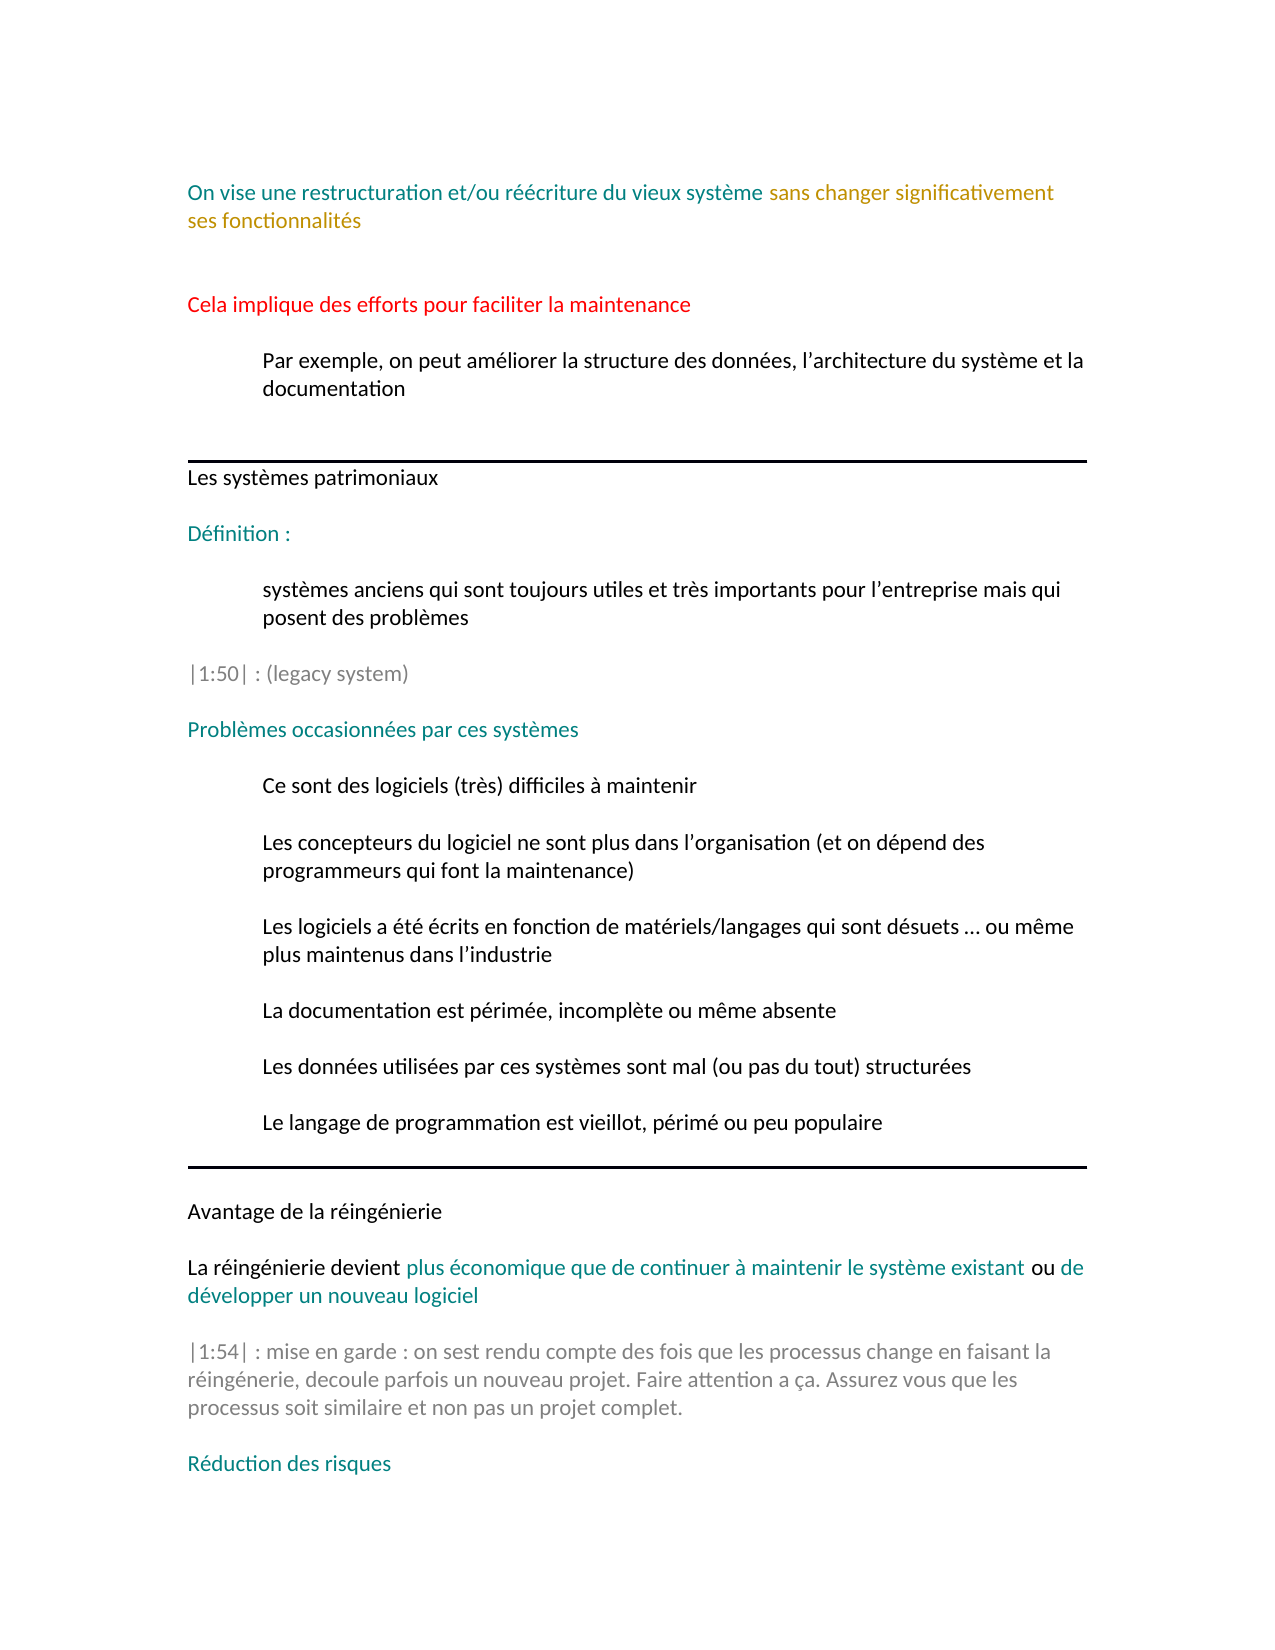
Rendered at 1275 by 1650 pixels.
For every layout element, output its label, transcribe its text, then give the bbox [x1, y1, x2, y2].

text Les systèmes patrimoniaux [187, 463, 1087, 491]
text Définition : [187, 519, 1087, 547]
text Avantage de la réingénierie [187, 1197, 1087, 1225]
text Les concepteurs du logiciel ne sont plus dans l’organisation (et on dépend des programmeurs qui font la maintenance) [262, 828, 1087, 884]
text systèmes anciens qui sont toujours utiles et très importants pour l’entreprise mais qui posent des problèmes [262, 576, 1087, 632]
text |1:54| : mise en garde : on sest rendu compte des fois que les processus change en faisant la réingénerie, decoule parfois un nouveau projet. Faire attention a ça. Assurez vous que les processus soit similaire et non pas un projet complet. [187, 1337, 1087, 1421]
text Réduction des risques [187, 1449, 1087, 1477]
text Le langage de programmation est vieillot, périmé ou peu populaire [262, 1108, 1087, 1136]
text Problèmes occasionnées par ces systèmes [187, 716, 1087, 744]
text La documentation est périmée, incomplète ou même absente [262, 996, 1087, 1024]
text |1:50| : (legacy system) [187, 659, 1087, 688]
text On vise une restructuration et/ou réécriture du vieux système sans changer significativement ses fonctionnalités [187, 178, 1087, 234]
text Cela implique des efforts pour faciliter la maintenance [187, 290, 1087, 318]
text La réingénierie devient plus économique que de continuer à maintenir le système existant ou de développer un nouveau logiciel [187, 1253, 1087, 1309]
text Par exemple, on peut améliorer la structure des données, l’architecture du système et la documentation [262, 346, 1087, 402]
text Les logiciels a été écrits en fonction de matériels/langages qui sont désuets … ou même plus maintenus dans l’industrie [262, 912, 1087, 968]
text Les données utilisées par ces systèmes sont mal (ou pas du tout) structurées [262, 1052, 1087, 1080]
text Ce sont des logiciels (très) difficiles à maintenir [187, 772, 1087, 800]
